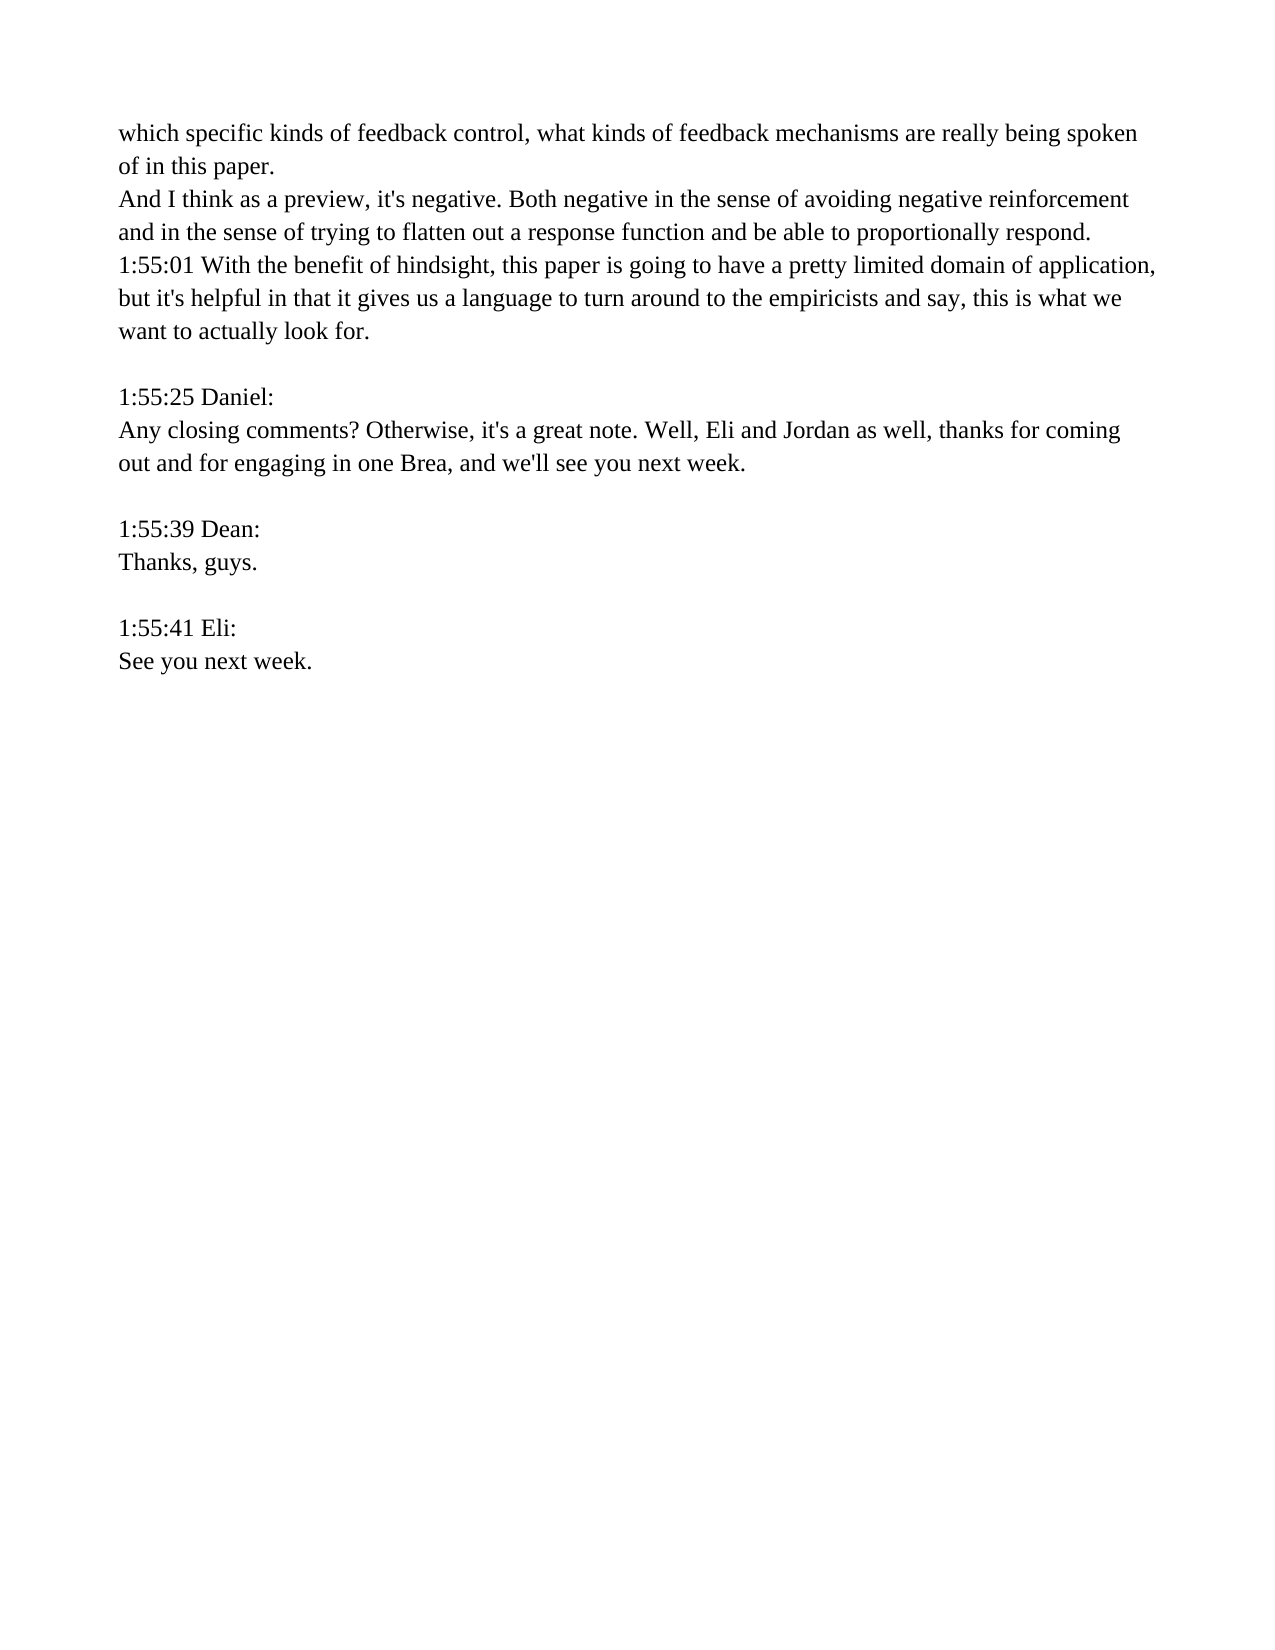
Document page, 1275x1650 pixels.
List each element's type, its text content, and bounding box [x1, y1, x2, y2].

text Any closing comments? Otherwise, it's a great note. Well, Eli and Jordan as well, thanks for coming out and for engaging in one Brea, and we'll see you next week. [118, 415, 1157, 477]
text See you next week. [118, 646, 1157, 675]
text which specific kinds of feedback control, what kinds of feedback mechanisms are really being spoken of in this paper. [118, 118, 1157, 180]
text And I think as a preview, it's negative. Both negative in the sense of avoiding negative reinforcement and in the sense of trying to flatten out a response function and be able to proportionally respond. [118, 184, 1157, 246]
text 1:55:41 Eli: [118, 613, 1157, 642]
text 1:55:39 Dean: [118, 514, 1157, 543]
text 1:55:25 Daniel: [118, 382, 1157, 411]
text Thanks, guys. [118, 547, 1157, 576]
text 1:55:01 With the benefit of hindsight, this paper is going to have a pretty limited domain of application, but it's helpful in that it gives us a language to turn around to the empiricists and say, this is what we want to actually look for. [118, 250, 1157, 345]
